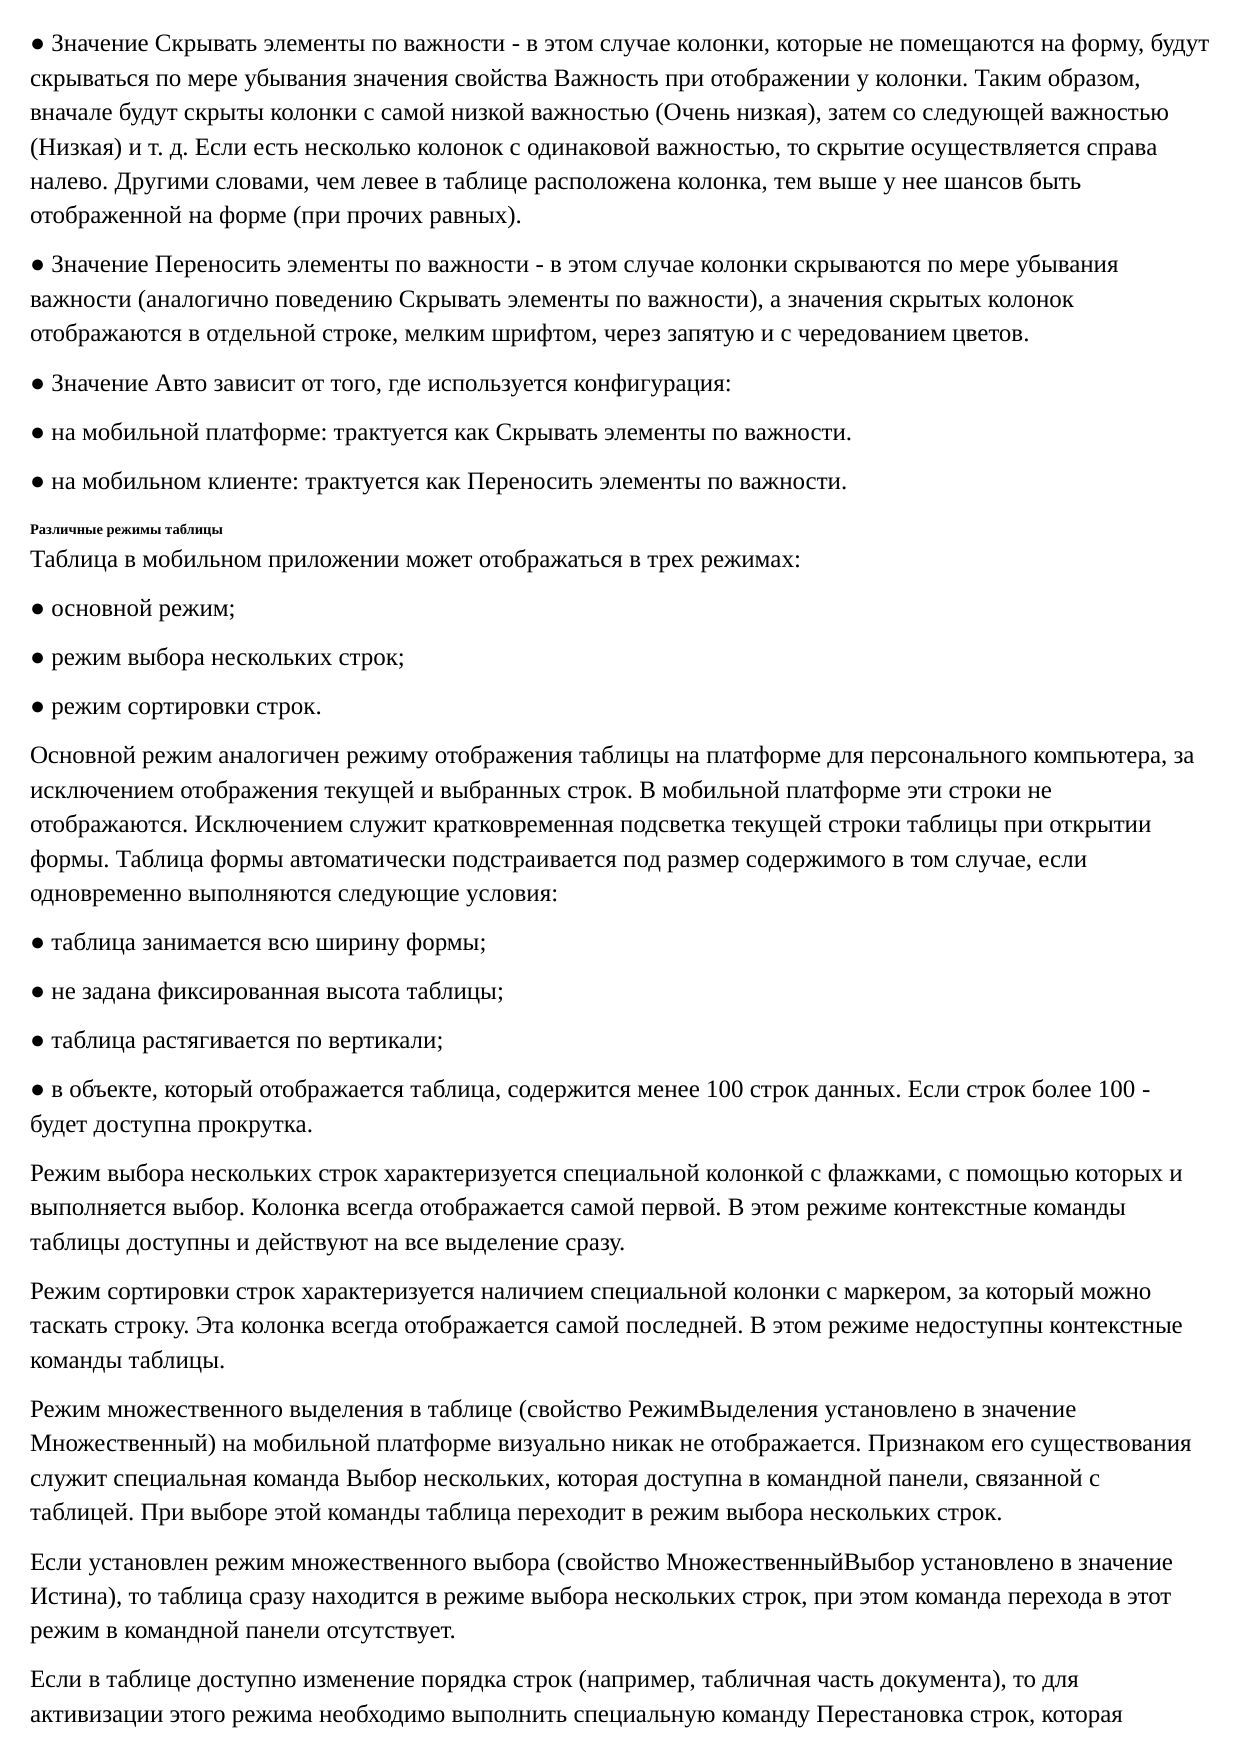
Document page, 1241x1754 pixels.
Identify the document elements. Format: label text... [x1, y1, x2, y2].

text ● не задана фиксированная высота таблицы; [30, 976, 1211, 1005]
text ● Значение Авто зависит от того, где используется конфигурация: [30, 368, 1211, 396]
text ● таблица растягивается по вертикали; [30, 1025, 1211, 1054]
text Режим сортировки строк характеризуется наличием специальной колонки с маркером, за который можно таскать строку. Эта колонка всегда отображается самой последней. В этом режиме недоступны контекстные команды таблицы. [30, 1276, 1211, 1374]
text ● таблица занимается всю ширину формы; [30, 927, 1211, 956]
text Режим множественного выделения в таблице (свойство РежимВыделения установлено в значение Множественный) на мобильной платформе визуально никак не отображается. Признаком его существования служит специальная команда Выбор нескольких, которая доступна в командной панели, связанной с таблицей. При выборе этой команды таблица переходит в режим выбора нескольких строк. [30, 1394, 1211, 1526]
text Если установлен режим множественного выбора (свойство МножественныйВыбор установлено в значение Истина), то таблица сразу находится в режиме выбора нескольких строк, при этом команда перехода в этот режим в командной панели отсутствует. [30, 1547, 1211, 1644]
text ● Значение Скрывать элементы по важности ‑ в этом случае колонки, которые не помещаются на форму, будут скрываться по мере убывания значения свойства Важность при отображении у колонки. Таким образом, вначале будут скрыты колонки с самой низкой важностью (Очень низкая), затем со следующей важностью (Низкая) и т. д. Если есть несколько колонок с одинаковой важностью, то скрытие осуществляется справа налево. Другими словами, чем левее в таблице расположена колонка, тем выше у нее шансов быть отображенной на форме (при прочих равных). [30, 28, 1211, 229]
text Таблица в мобильном приложении может отображаться в трех режимах: [30, 544, 1211, 573]
text ● на мобильной платформе: трактуется как Скрывать элементы по важности. [30, 417, 1211, 445]
text Основной режим аналогичен режиму отображения таблицы на платформе для персонального компьютера, за исключением отображения текущей и выбранных строк. В мобильной платформе эти строки не отображаются. Исключением служит кратковременная подсветка текущей строки таблицы при открытии формы. Таблица формы автоматически подстраивается под размер содержимого в том случае, если одновременно выполняются следующие условия: [30, 740, 1211, 907]
text ● на мобильном клиенте: трактуется как Переносить элементы по важности. [30, 466, 1211, 494]
text Режим выбора нескольких строк характеризуется специальной колонкой с флажками, с помощью которых и выполняется выбор. Колонка всегда отображается самой первой. В этом режиме контекстные команды таблицы доступны и действуют на все выделение сразу. [30, 1158, 1211, 1256]
text ● режим выбора нескольких строк; [30, 642, 1211, 671]
text Если в таблице доступно изменение порядка строк (например, табличная часть документа), то для активизации этого режима необходимо выполнить специальную команду Перестановка строк, которая [30, 1664, 1211, 1728]
text ● основной режим; [30, 593, 1211, 622]
subtitle Различные режимы таблицы [30, 521, 1211, 538]
text ● режим сортировки строк. [30, 691, 1211, 720]
text ● Значение Переносить элементы по важности ‑ в этом случае колонки скрываются по мере убывания важности (аналогично поведению Скрывать элементы по важности), а значения скрытых колонок отображаются в отдельной строке, мелким шрифтом, через запятую и с чередованием цветов. [30, 249, 1211, 347]
text ● в объекте, который отображается таблица, содержится менее 100 строк данных. Если строк более 100 ‑ будет доступна прокрутка. [30, 1074, 1211, 1138]
